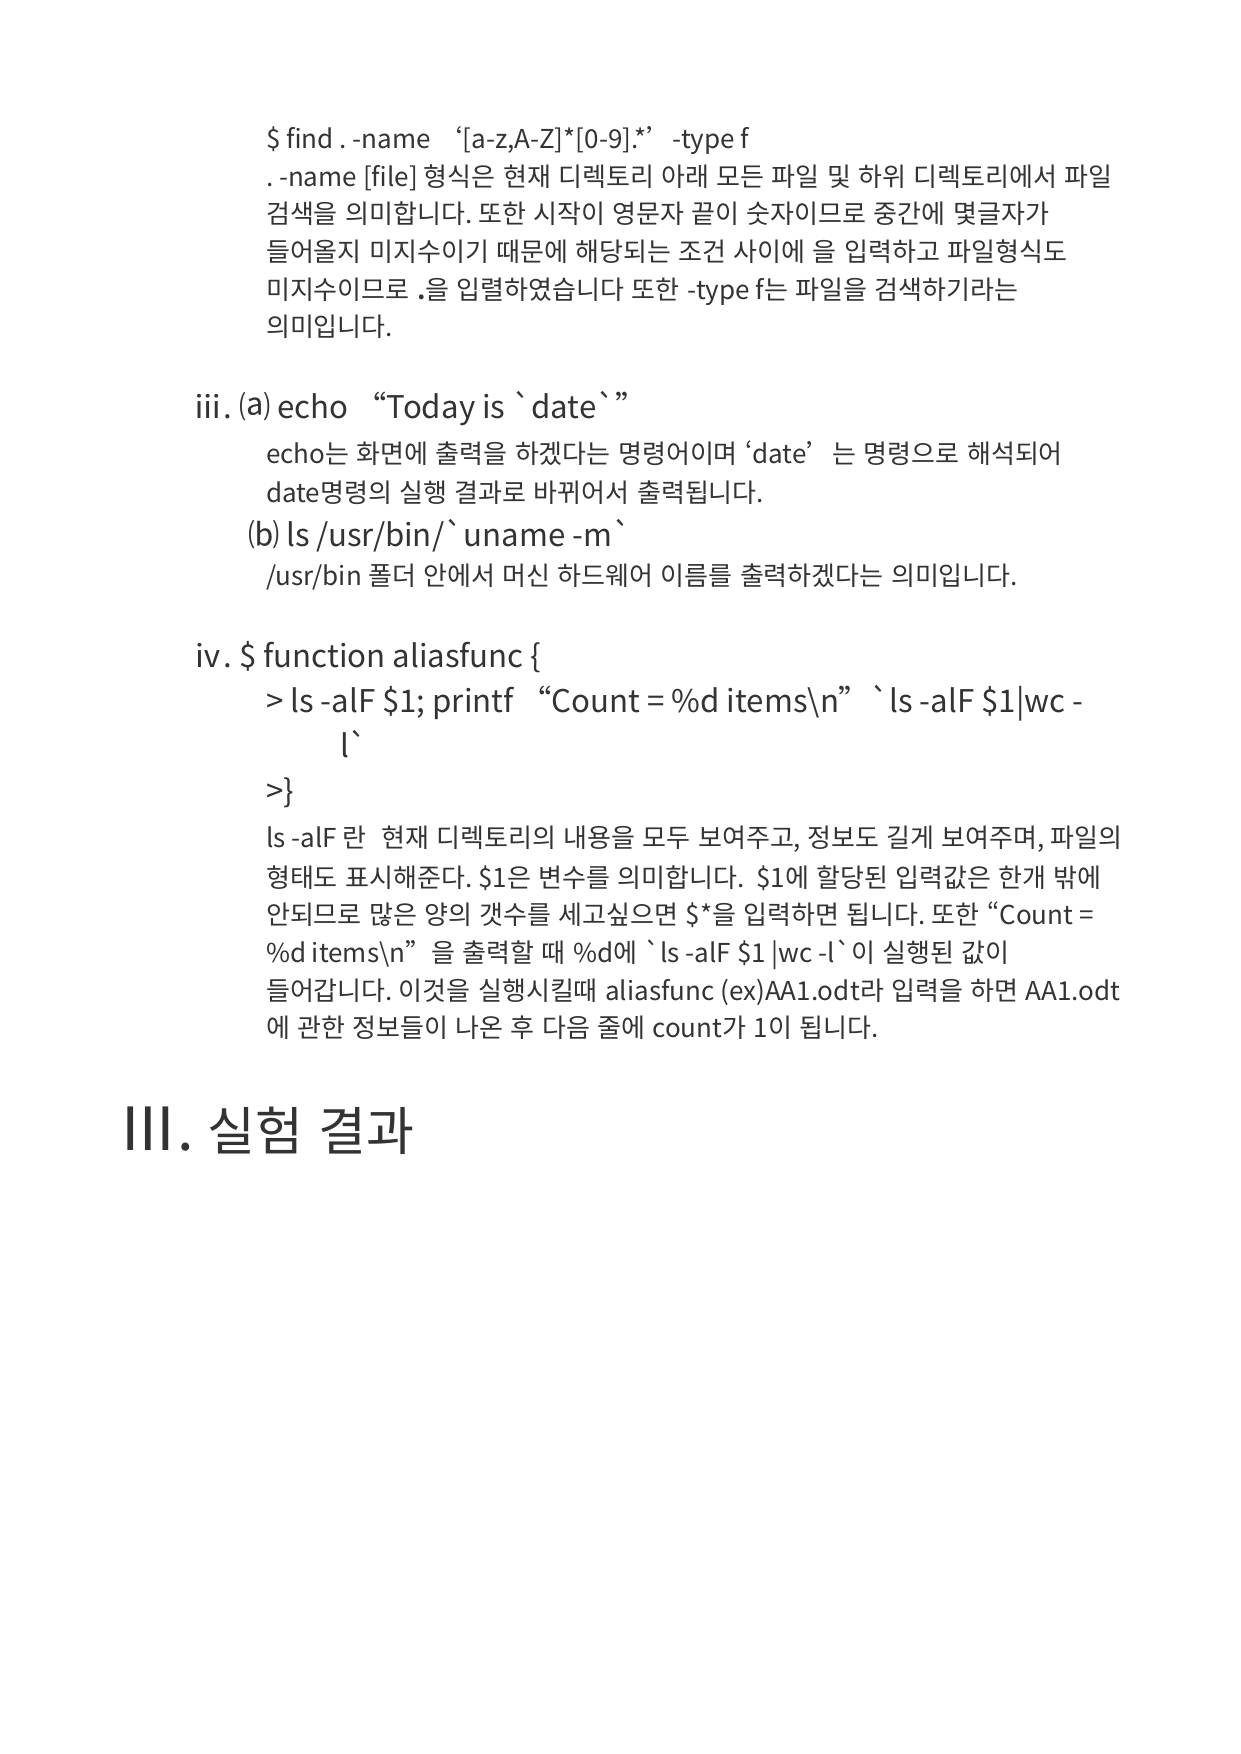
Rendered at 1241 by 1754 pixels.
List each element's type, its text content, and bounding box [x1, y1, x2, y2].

text ⅲ. ⒜ echo “Today is `date`” [118, 382, 1122, 427]
text . -name [file] 형식은 현재 디렉토리 아래 모든 파일 및 하위 디렉토리에서 파일 검색을 의미합니다. 또한 시작이 영문자 끝이 숫자이므로 중간에 몇글자가 들어올지 미지수이기 때문에 해당되는 조건 사이에 을 입력하고 파일형식도 미지수이므로 .을 입렬하였습니다 또한 -type f는 파일을 검색하기라는 의미입니다. [118, 156, 1122, 344]
text /usr/bin 폴더 안에서 머신 하드웨어 이름를 출력하겠다는 의미입니다. [118, 555, 1122, 593]
text >} [118, 766, 1122, 812]
text ⅳ. $ function aliasfunc { [118, 631, 1122, 676]
text > ls -alF $1; printf “Count = %d items\n”`ls -alF $1|wc - l` [118, 676, 1122, 766]
text echo는 화면에 출력을 하겠다는 명령어이며 ‘date’는 명령으로 해석되어 date명령의 실행 결과로 바뀌어서 출력됩니다. [118, 427, 1122, 510]
text Ⅲ. 실험 결과 [118, 1081, 1122, 1167]
text ls -alF 란 현재 디렉토리의 내용을 모두 보여주고, 정보도 길게 보여주며, 파일의 형태도 표시해준다. $1은 변수를 의미합니다. $1에 할당된 입력값은 한개 밖에 안되므로 많은 양의 갯수를 세고싶으면 $*을 입력하면 됩니다. 또한 “Count = %d items\n”을 출력할 때 %d에 `ls -alF $1 |wc -l`이 실행된 값이 들어갑니다. 이것을 실행시킬때 aliasfunc (ex)AA1.odt라 입력을 하면 AA1.odt 에 관한 정보들이 나온 후 다음 줄에 count가 1이 됩니다. [118, 812, 1122, 1045]
text $ find . -name ‘[a-z,A-Z]*[0-9].*’-type f [118, 118, 1122, 156]
text ⒝ ls /usr/bin/`uname -m` [118, 510, 1122, 555]
